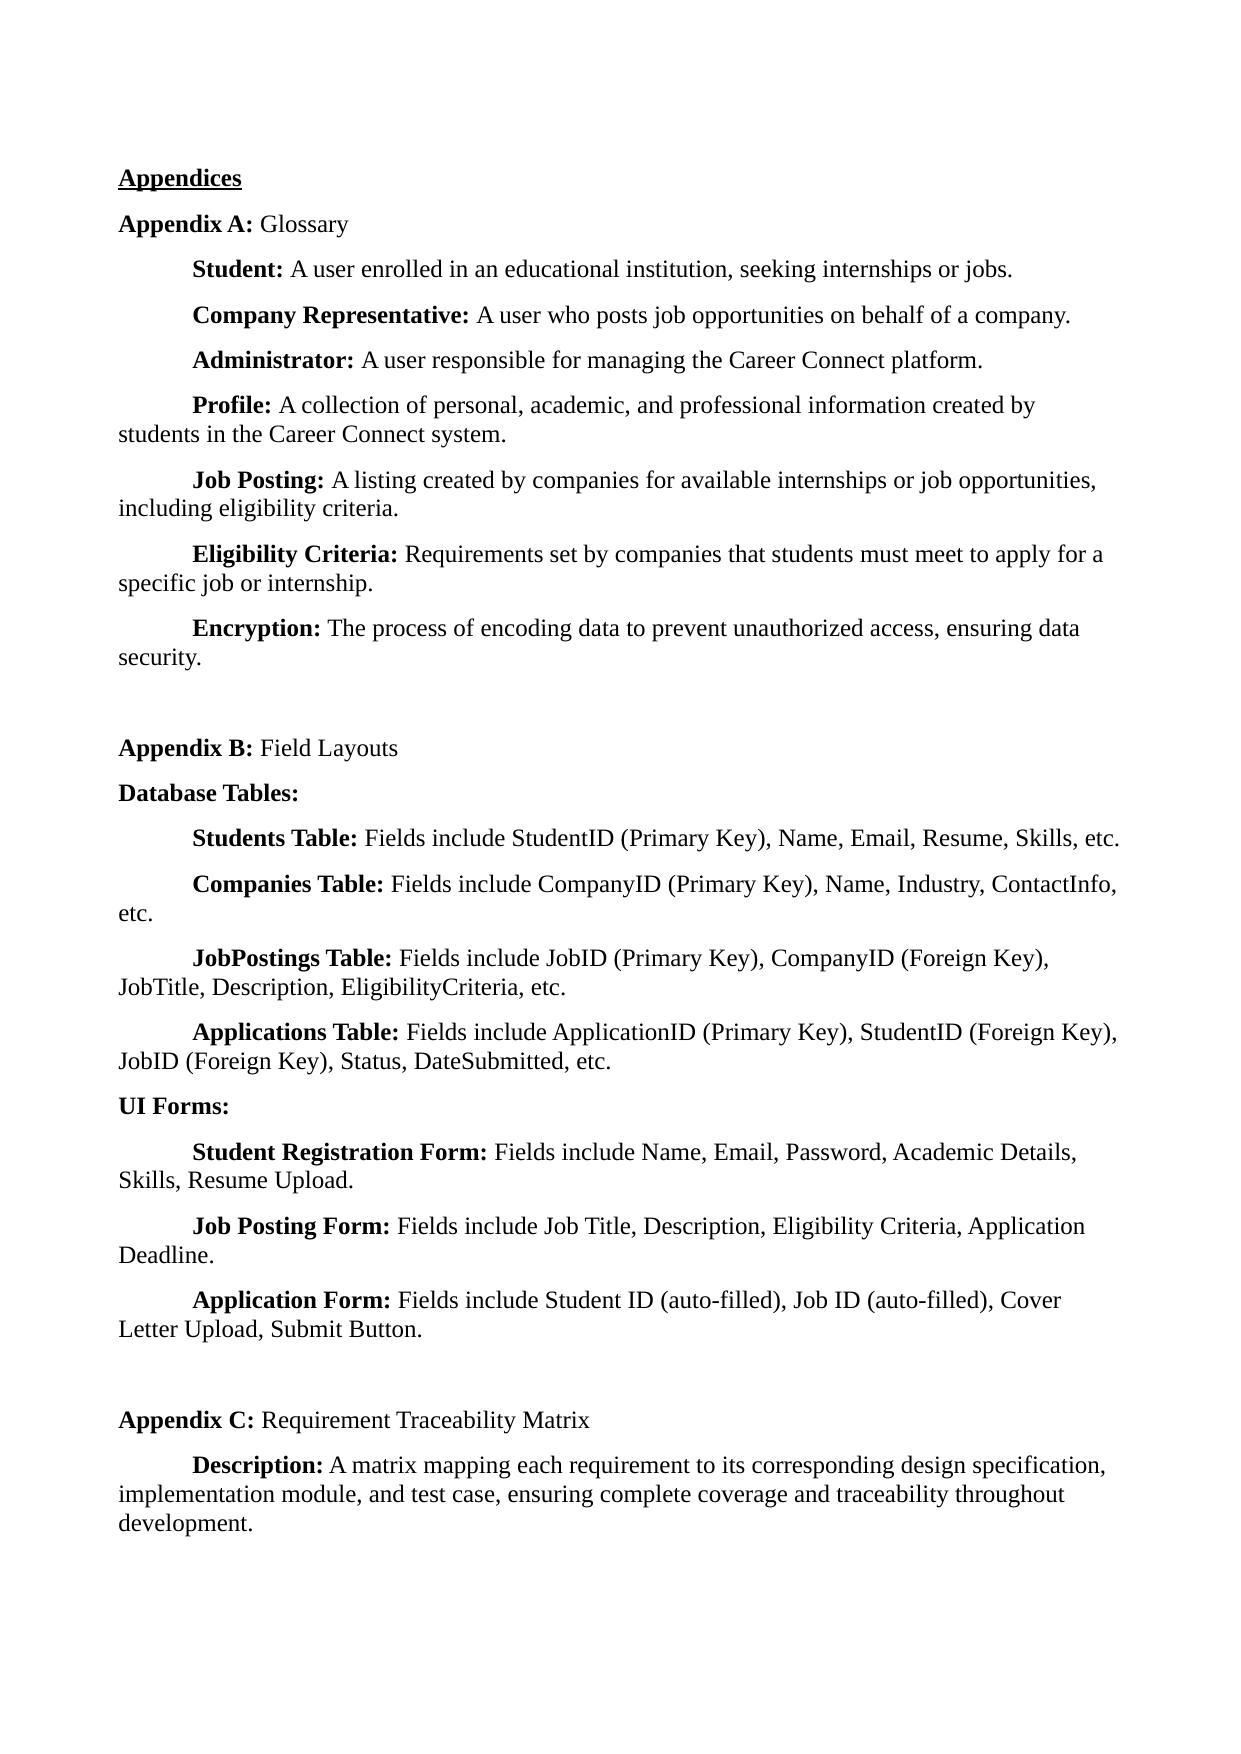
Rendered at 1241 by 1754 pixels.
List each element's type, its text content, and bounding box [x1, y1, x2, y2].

text Student Registration Form: Fields include Name, Email, Password, Academic Details, Skills, Resume Upload. [118, 1137, 1122, 1194]
text Description: A matrix mapping each requirement to its corresponding design specification, implementation module, and test case, ensuring complete coverage and traceability throughout development. [118, 1450, 1122, 1536]
text Administrator: A user responsible for managing the Career Connect platform. [118, 345, 1122, 374]
text Applications Table: Fields include ApplicationID (Primary Key), StudentID (Foreign Key), JobID (Foreign Key), Status, DateSubmitted, etc. [118, 1017, 1122, 1075]
text Profile: A collection of personal, academic, and professional information created by students in the Career Connect system. [118, 391, 1122, 448]
text Application Form: Fields include Student ID (auto-filled), Job ID (auto-filled), Cover Letter Upload, Submit Button. [118, 1285, 1122, 1343]
text Companies Table: Fields include CompanyID (Primary Key), Name, Industry, ContactInfo, etc. [118, 869, 1122, 926]
text Appendix C: Requirement Traceability Matrix [118, 1405, 1122, 1433]
text Database Tables: [118, 778, 1122, 807]
text UI Forms: [118, 1091, 1122, 1120]
text Job Posting: A listing created by companies for available internships or job opportunities, including eligibility criteria. [118, 465, 1122, 522]
text Appendix A: Glossary [118, 209, 1122, 238]
text Encryption: The process of encoding data to prevent unauthorized access, ensuring data security. [118, 613, 1122, 671]
text Appendix B: Field Layouts [118, 733, 1122, 761]
text Eligibility Criteria: Requirements set by companies that students must meet to apply for a specific job or internship. [118, 539, 1122, 596]
text JobPostings Table: Fields include JobID (Primary Key), CompanyID (Foreign Key), JobTitle, Description, EligibilityCriteria, etc. [118, 943, 1122, 1001]
text Appendices [118, 163, 1122, 192]
text Students Table: Fields include StudentID (Primary Key), Name, Email, Resume, Skills, etc. [118, 823, 1122, 852]
text Job Posting Form: Fields include Job Title, Description, Eligibility Criteria, Application Deadline. [118, 1211, 1122, 1268]
text Company Representative: A user who posts job opportunities on behalf of a company. [118, 300, 1122, 328]
text Student: A user enrolled in an educational institution, seeking internships or jobs. [118, 254, 1122, 283]
